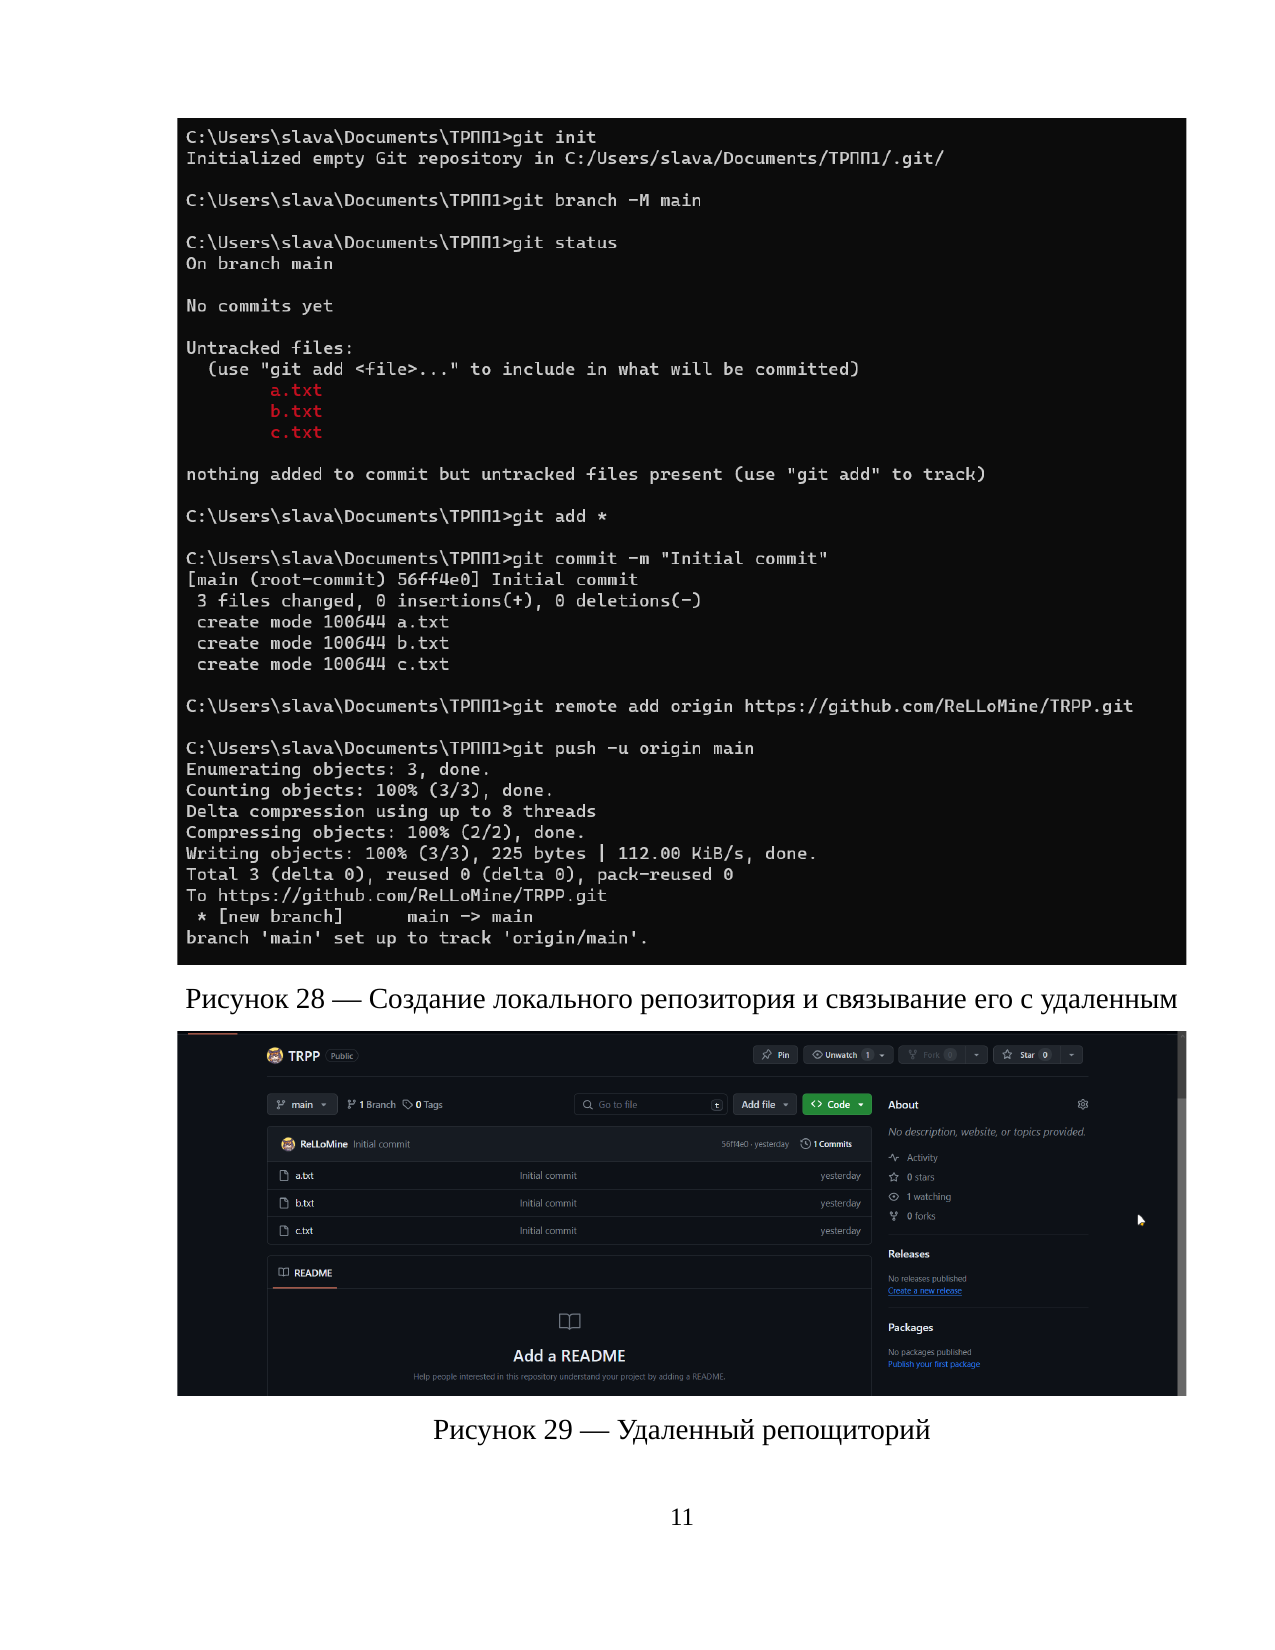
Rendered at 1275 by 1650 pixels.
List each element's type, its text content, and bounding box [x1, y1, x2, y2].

picture [177, 1031, 1187, 1396]
picture [177, 118, 1187, 965]
text Рисунок 28 — Создание локального репозитория и связывание его с удаленным [177, 981, 1186, 1014]
text Рисунок 29 — Удаленный репощиторий [177, 1412, 1186, 1446]
